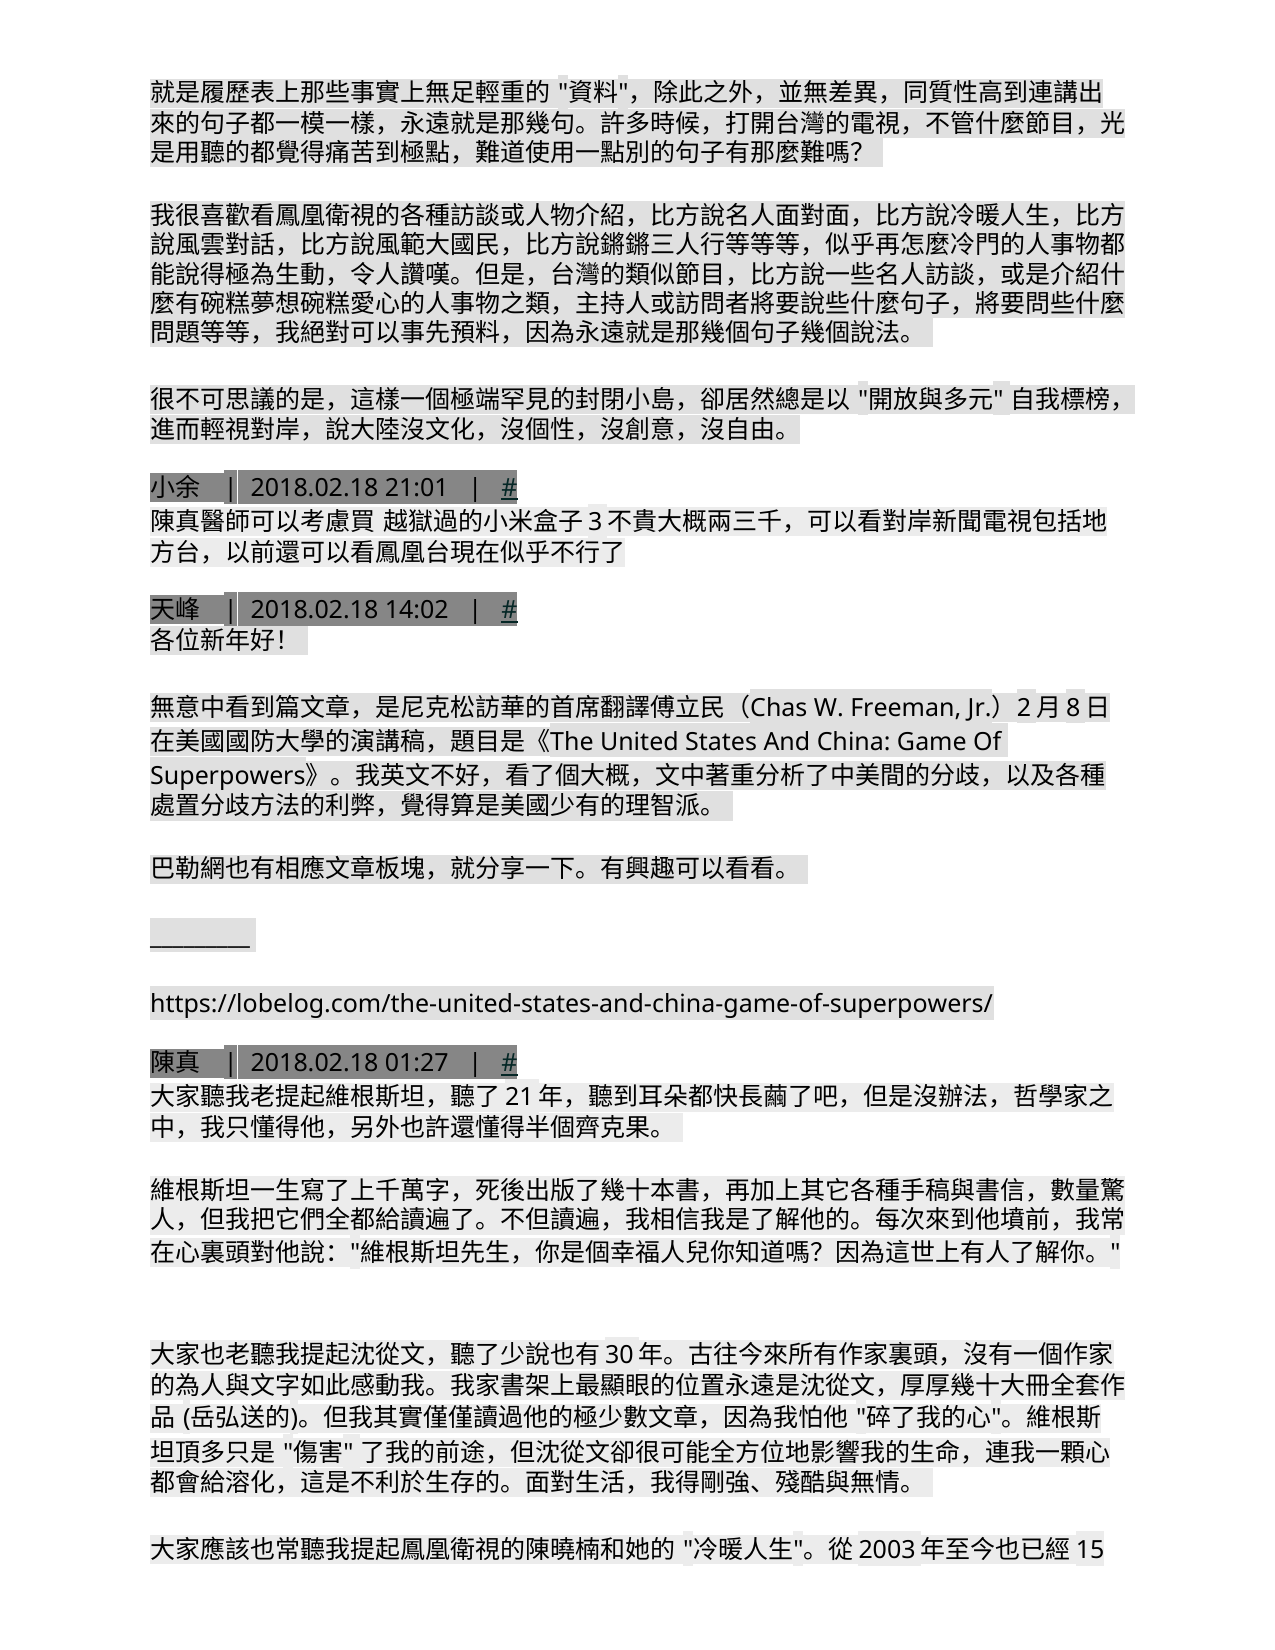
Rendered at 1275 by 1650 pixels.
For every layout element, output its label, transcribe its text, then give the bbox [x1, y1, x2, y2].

text 陳真醫師可以考慮買 越獄過的小米盒子3不貴大概兩三千，可以看對岸新聞電視包括地方台，以前還可以看鳳凰台現在似乎不行了 [150, 504, 1125, 567]
text 陳真 | 2018.02.18 01:27 | # [150, 1045, 1125, 1079]
text 大家聽我老提起維根斯坦，聽了21年，聽到耳朵都快長繭了吧，但是沒辦法，哲學家之中，我只懂得他，另外也許還懂得半個齊克果。 維根斯坦一生寫了上千萬字，死後出版了幾十本書，再加上其它各種手稿與書信，數量驚人，但我把它們全都給讀遍了。不但讀遍，我相信我是了解他的。每次來到他墳前，我常在心裏頭對他說："維根斯坦先生，你是個幸福人兒你知道嗎？因為這世上有人了解你。" 大家也老聽我提起沈從文，聽了少說也有30年。古往今來所有作家裏頭，沒有一個作家的為人與文字如此感動我。我家書架上最顯眼的位置永遠是沈從文，厚厚幾十大冊全套作品 (岳弘送的)。但我其實僅僅讀過他的極少數文章，因為我怕他 "碎了我的心"。維根斯坦頂多只是 "傷害" 了我的前途，但沈從文卻很可能全方位地影響我的生命，連我一顆心都會給溶化，這是不利於生存的。面對生活，我得剛強、殘酷與無情。 大家應該也常聽我提起鳳凰衛視的陳曉楠和她的 "冷暖人生"。從2003年至今也已經15年了，但我其實只看了四年，後來只錄不看，錄了一大箱的光碟片，錄給誰看呢？當然是錄給後世的人看，但我自己不敢看，就讓它去 "荼毒" 別人好了。至於我自己呢，道理同上，面對生活，我必須 "融入" 這個世界，盡量讓自己冷漠、殘酷與無情。這樣比較好，顯得正常些，別老想著那些水啊風啊雲的。但我倒很希望別人能盡量多看 "冷暖人生"。將來死後，我沒什麼遺願，若要說上一個，那就是希望這節目能夠普遍流傳。 台灣至今禁止大陸的電視台進入台灣，理由是說大陸電視節目水準太低，充滿封建落後獨裁與謊言，不適合文明開放進步自由的台灣人觀賞。十年前剛回台灣時很不習慣，因此不惜耗費鉅資裝設高科技雷達，直接從天上衛星攔截訊號，想辦法收看鳳凰衛視，後來有七、八年的時間都收不到穩定訊號，加上太忙沒時間處理，因此根本沒法看。 不過，這樣也好，因為當你看到大陸的節目，再回頭看台灣每天千篇一律的腦殘節目與爆奶爆紅爆夯三爆新聞時，真的是不如掐LP自殺算了。既然兩岸遲遲無法統一，不如想辦法盡量讓自己腦殘，盡量 "融入" 台灣社會，少去接觸那些含有中華文化毒素的東西。因此，我其實已經至少有七年的時間不曾再看對岸的節目，更不用說 "冷暖人生" 了。 累了十多天，累得跟狗一樣，剛剛回到家，往沙發一躺便立即不省人事。不知道是睡著還是昏倒，但我 "昏迷" 前一刻，電視是開著的，而且把它調整為電腦模式，進入央視綜合台。不久之後，悠悠醒來，耳邊傳來一些熟悉的詩詞，讓我突然很想找眼淚瓶。中華文化真的很偉大，難以形容。別聽我常提起國外的詩人或作家，其實當我在稱讚他們時，並沒有把中國的詩人或作家算進來，總覺得西方終究還是略遜一籌，似乎還是差了中國一大截。光是文字本身，中文就更加具有詩意。 台灣人，特別是年輕一代，長年被美日走狗人渣黨給洗腦，仇中反華，認賊作父，一方面鼓勵媚日崇美，一方面把中華文化或中國的一切給妖魔化，說成骯髒毒素，硬要斬斷自己文化上的根，實在非常荒唐。文化上如此，經濟上也一樣，兩岸若是比方說在20年前統一，台灣現在的富足與進步，必然十分驚人，但卻偏偏 "人" 不當，卻要當日本倭寇的狗，當美國人的狗，讓人吸血，讓人當看門狗。套句李敖的話，給人當狗竟然還得自掏腰包買骨頭 (花幾千億買軍購，買一堆破銅爛鐵)。其實，何止自掏腰包，甚至還得讓主人吸食血汗，搞得一窮二白，民不聊生。 經濟上的不說也罷，文化上的就更不可思議了，當全世界許多人努力學習中文，拼命想了解中華文化，台灣人卻反而努力要消滅自己所擁有的最珍貴寶物，還說那個是思想毒素。對於這個人渣黨，我真不是一個恨字了得。 講半天，我只是要說剛剛躺在客廳睡覺時不小心看到央視一個 "經典詠流傳" 的節目，半睡半醒中，耳邊突然傳來一些熟悉的中國古詩詞，非常感動，差點號啕大哭一場。這節目請來一些歌星，創作或演唱一些根據古詩詞所寫成的曲子。一共聽了大約四、五首，我逐一給大家做點推薦。首先是清朝車萬育寫的 "聲律啟蒙"，全文大約七、八千字，分成上下兩卷，每卷15篇。趙照主要是根據上卷第一篇 "東"，然後自己又加上了一些詞，譜了一首曲子，還蠻好聽的。 底下是小孩合唱。電視上看到的是另外一群小孩。這視頻唱的是原文，但字幕不全，少了三分之二，附在底下，真是美到爆，美到我都想痛哭一場；將來我要教我的小孩也能GOOD GOOD STUDY，熟悉這些美麗的東西。 https://goo.gl/ohYhPg 趙照自己唱的： https://goo.gl/Ea9G7W 我看到的是這個節目： https://goo.gl/C97C8c 這歌出現在39至-58分鐘，大家聽完歌後，務必接著看，作者提到一位93歲老教授潘鼎坤先生的一段視頻給他的啟發，很動人。 也有用念的，小孩聲音特別好聽： 東 (一)：https://goo.gl/c1KFWm 東 (二)： https://goo.gl/sTJDM8 東 (三)：https://goo.gl/NnQDbd "東" 的文字稿如下： 雲對雨，雪對風，晚照對晴空。來鴻對去燕，宿鳥對鳴蟲。 三尺劍，六鈞弓，岭北對江東。人間清暑殿，天上廣寒宮。 夾岸曉煙楊柳綠，一園春雨杏花紅。 兩鬢風霜，途次早行之客；一蓑煙雨，溪邊晚釣之翁。 沿對革，異對同，白叟對黃童。江風對海霧，牧子對漁翁。 顏巷陋，阮途窮，冀北對遼東，池中濯足水，門外打頭風。 梁帝講經同泰寺，漢皇置酒未央宮。 塵慮縈心，懶撫七弦綠綺；霜華滿鬢，羞看百煉青銅。 貧對富，塞對通，野叟對溪童。鬢皤對眉綠，齒皓對唇紅。 天浩浩，日融融，佩劍對彎弓。半溪流水綠，千樹落花紅。 野渡燕穿楊柳雨，芳池魚戲芰荷風。 女子眉纖，額下現一彎新月；男兒氣壯，胸中吐萬丈長虹。 完整的 "聲律啟蒙" 文字版： https://goo.gl/kMSz7B [150, 1079, 1125, 1566]
text 謝謝小余，有人推薦我用 "安博"，但我還沒買來試。這類東西很重要，算是一種大腦養份與心靈藥方。特別是在一個像台灣這樣的極端封閉社會裏，不想讓自己以及下一代變成腦殘的，就得自救才行。不光自救，也得救人，畢竟你不可能期待能夠有多少年輕一代的人能夠聰慧、強悍到足以超脫這樣一種毫無下限的(刻意)愚化環境。 這當然不是說台灣不存在專業性，而是說專業是一種極其狹隘的 "技術性" 知識，甚至是技藝性，用不上多少腦子(例如醫生、護士)；專業 "本身" 稱不上一種教育，就比方說你也許很會修理汽車，或是很會開藥，很會開刀，很會開飛機，或是很懂得化學等等，但這對你的腦子和心靈能有什麼作用呢？微乎其微。但人們卻往往因自身之某種專業性，或是因為自己經常出國旅遊，進而誤以為自己是個受過良好教育者並足以理解種種人事物，但事實上卻很可能是一群缺乏適當教育與文化刺激的草包。 在台灣，不管是念人文或念理工，不管學經歷高低，不管有沒有留過洋，喝過洋墨水，其實都很可能淪為這樣一種草包；從小到大，精神上或文化上每天無時無刻吃一大堆百害無一利的垃圾食物長大。 我想講的這種現象，因其微妙而難以描述。但這現象在這島上卻極其普遍，因其極端普遍，所以也就更加難以取得共鳴。比方說，你說柯文哲事實上就是個識字的 "文盲"，是個大草包，你覺得幾個人會同意你的說法？少之又少，而他自己當然更不會同意，甚且自我滿意度破表。 今天，如果我們是要描述某種可以量化或肉眼可見的東西，比方說某種犯罪率，很容易就能描述清楚，但是文化現象卻不是這樣一種東西，就如同你要說明升學率很容易，但要描繪升學主義卻很難。 以兩岸來說，不管是透過文字、影像或是無數的實際生活經驗，聽大陸人講話，聽他們表達一種思維和感受，甚至僅僅只是陳述一種事實，常讓我感到很震驚，因為用詞靈活微妙而寬廣，而且複雜多變，一字萬言。但在台灣卻不然，不管是透過文字、影像或是無數的實際生活經驗，你每天聽到的卻永遠是固定的那幾個句型，甚至一模一樣的句子，淺薄單調到同樣令人震驚的地步。 嚴格說來，這島上的人其實連中文都不會，他就只會不斷反覆發出同樣那幾個中文句子，並有著幾乎完全一模一樣的思維。在這個意義上，你根本不應該說甲和乙或丙有何不同，就如同我沒法區分某三隻蒼蠅彼此之間除了體型大小不同之外，有何不同？同一種面目，同一種思維，同一套極其狹隘的單一價值觀，發出同樣的句子叫聲。 當然，我自己也是這個極端封閉小島的一個受害者，跟旁人的差別也許僅僅只是在於我有病識感，我很早就深深意識到這樣一個 "病"。 30 年前，剛當醫生時，開始有了同事，開始和政治圈以外的人有所接觸，對於周遭同事們操著幾乎一模一樣的句子，一模一樣的話題，一模一樣的思維，感到非常的震驚。這使我很害怕，根本不敢和大家一起吃午餐，因為常感到很尷尬。我一方面很不願意撒謊或演戲或假裝配合人們高度一致性的熱情所在，但我也同樣不願意 "做自己"，我總是盡一切努力不想讓自己看起來更像個怪物。究竟是應該真實以對，還是盡量跟人們虛與委蛇，一邊是刀山，一邊是油鍋，不管怎麼做其實都很痛苦。 每當同事們談起音樂、電影、文學或政治，我更害怕。所謂音樂就是 KTV 經驗談，要不就是談論一些我根本不認識的偶像歌星之個人八卦，或是聽那些真是難聽到極點的流行歌；所謂電影，就是談論那些腦殘到爆的好萊塢鉅片，或是一些非常低能低俗但卻往往十分賣座的台製大爛片；所謂文學，就是什麼劉墉、小野(這年頭就是什麼幾把刀先生之類)；所謂政治，當然更可怕了，百分之九十九點九九九就是不斷覆述當權者所教誨與散播的幾個特定思維，甚至特定幾個句子。在這樣一種環境中，你若真的 "做自己"，那就慘了，等於是 "做怪物" 的意思。 萬一逃不了尷尬痛苦場面，我一般都是保持沉默，最好隨時戴個口罩，避免尷尬痛苦表情被人察覺。沉默久了，於是就經常在同事間留下一個深刻印象，人們總是認定我不喜歡文學藝術，不愛聽音樂，討厭看電影等等。 可怕的並非思維內容的單調屬性，更可怕的是完全單一的表達方式。記得當醫生第一年，剛進去醫院不久，有一回搭電梯準備下班，從等電梯、進電梯到出電梯，不過短短三分鐘，感覺卻像30年那樣漫長而坐立難安。我忘了當時大家的討論話題細節，只記得好像是在講某個名人的長相與身材之類，大家看我都不出聲音，於是問我意見，我好像只回了一句 "妳們在討論的那個人是誰？"，結果你知道嗎？在電梯裏，五、六個護士竟然不約而同做出 "假裝快要跌倒、然後差點撞到牆壁" 的動作。 我當時很訝異，一群人怎麼會瞬間同時做出一模一樣的動作？我那時還沒有錢買電視，所以並不知道這是綜藝節目的典型搞笑動作。但是，當我後來知道同事們的動作是從電視上學來時，感覺更驚訝了，人們的從眾性怎麼會如此之高？連句子都固定那幾句，彷彿喪失了一種最基本的、足以標誌個人特異性的 "表達方式" 與 "表達內涵"。 這兩樣東西很重要，特別是 "表達方式"，更是反映了心靈應有的一種獨特性，但你很難在這島上感受到這樣一種東西；所謂多元，在這島上並不存在，甲乙丙之間的差別，不過就是履歷表上那些事實上無足輕重的 "資料"，除此之外，並無差異，同質性高到連講出來的句子都一模一樣，永遠就是那幾句。許多時候，打開台灣的電視，不管什麼節目，光是用聽的都覺得痛苦到極點，難道使用一點別的句子有那麼難嗎？ 我很喜歡看鳳凰衛視的各種訪談或人物介紹，比方說名人面對面，比方說冷暖人生，比方說風雲對話，比方說風範大國民，比方說鏘鏘三人行等等等，似乎再怎麼冷門的人事物都能說得極為生動，令人讚嘆。但是，台灣的類似節目，比方說一些名人訪談，或是介紹什麼有碗糕夢想碗糕愛心的人事物之類，主持人或訪問者將要說些什麼句子，將要問些什麼問題等等，我絕對可以事先預料，因為永遠就是那幾個句子幾個說法。 很不可思議的是，這樣一個極端罕見的封閉小島，卻居然總是以 "開放與多元" 自我標榜，進而輕視對岸，說大陸沒文化，沒個性，沒創意，沒自由。 [150, 75, 1125, 444]
text 小余 | 2018.02.18 21:01 | # [150, 469, 1125, 504]
text 天峰 | 2018.02.18 14:02 | # [150, 592, 1125, 626]
text 各位新年好！ 無意中看到篇文章，是尼克松訪華的首席翻譯傅立民（Chas W. Freeman, Jr.）2月8日在美國國防大學的演講稿，題目是《The United States And China: Game Of Superpowers》。我英文不好，看了個大概，文中著重分析了中美間的分歧，以及各種處置分歧方法的利弊，覺得算是美國少有的理智派。 巴勒網也有相應文章板塊，就分享一下。有興趣可以看看。 _________ https://lobelog.com/the-united-states-and-china-game-of-superpowers/ [150, 626, 1125, 1020]
